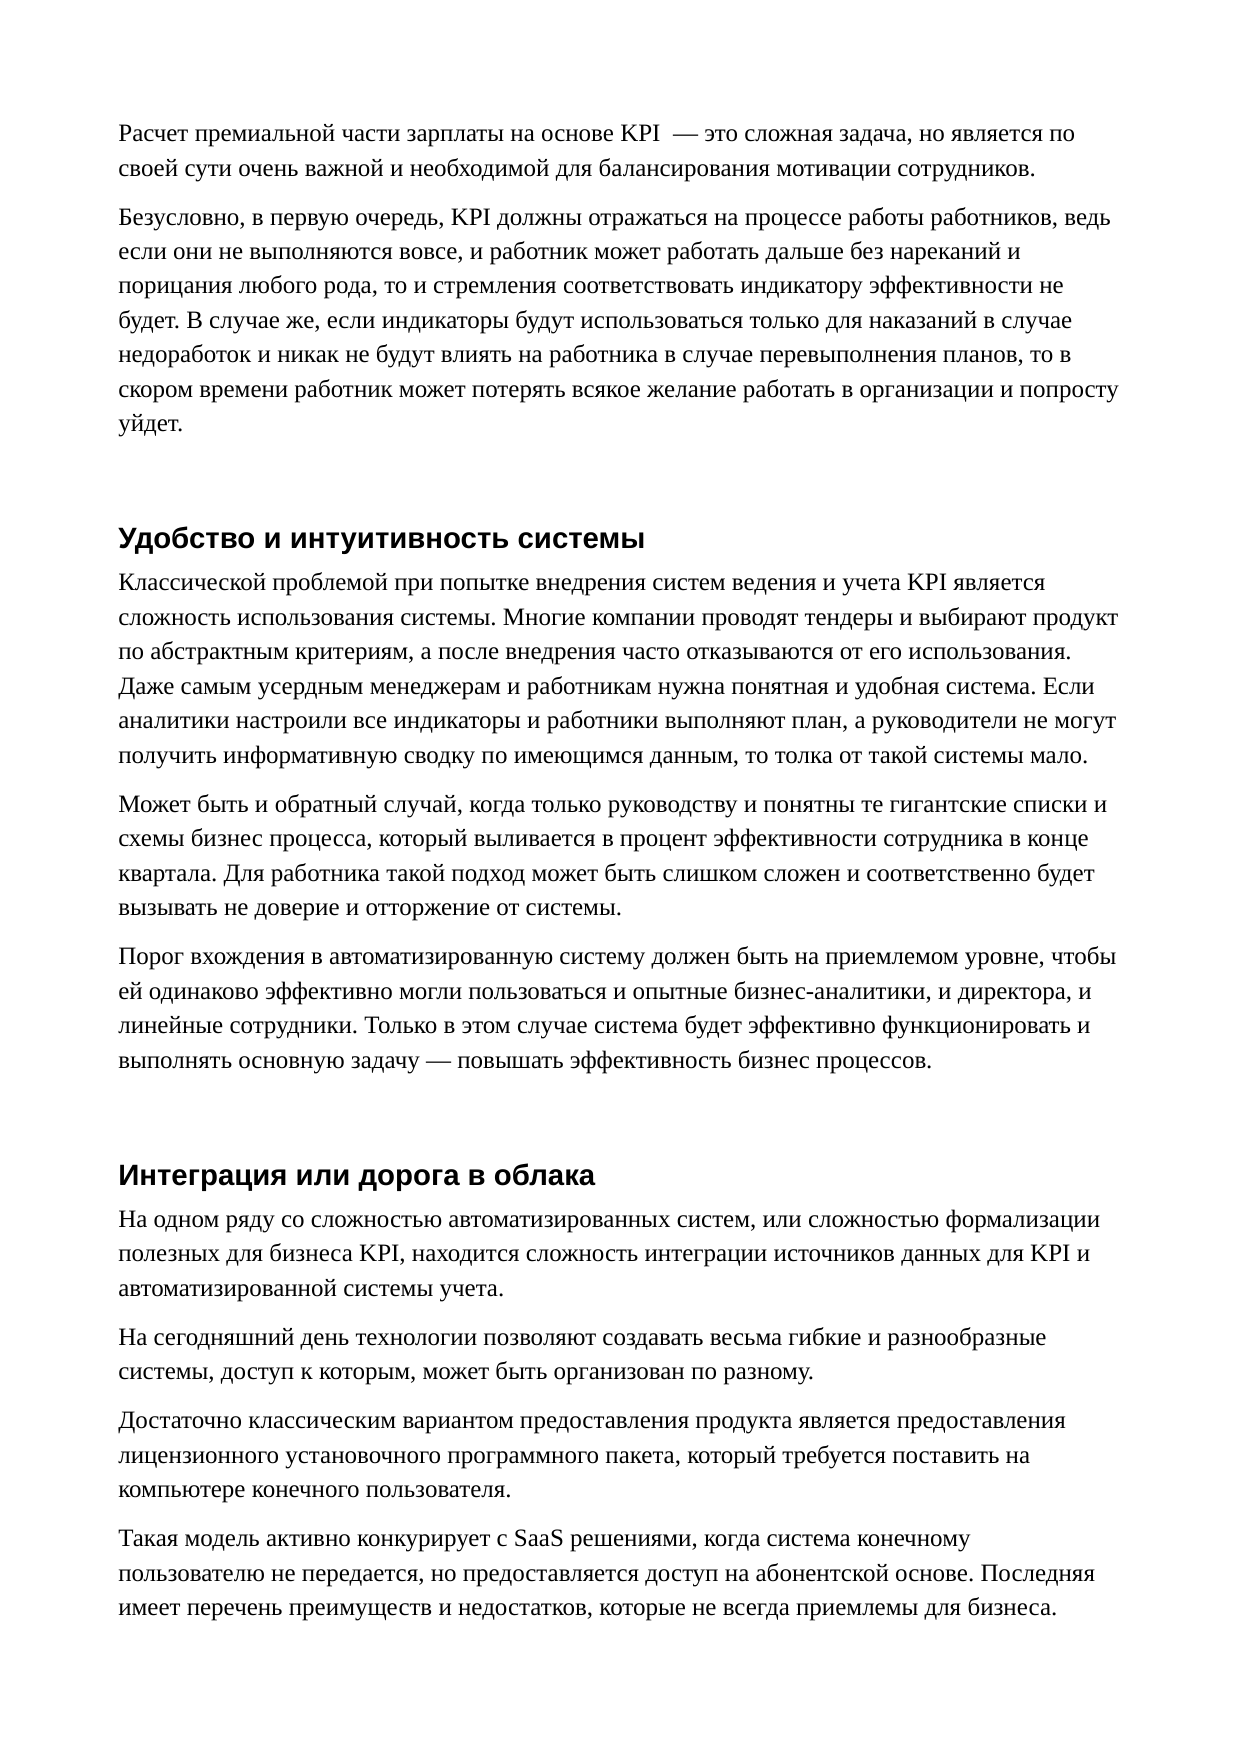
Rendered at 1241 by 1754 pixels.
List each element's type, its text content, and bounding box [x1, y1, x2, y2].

text Классической проблемой при попытке внедрения систем ведения и учета KPI является сложность использования системы. Многие компании проводят тендеры и выбирают продукт по абстрактным критериям, а после внедрения часто отказываются от его использования. Даже самым усердным менеджерам и работникам нужна понятная и удобная система. Если аналитики настроили все индикаторы и работники выполняют план, а руководители не могут получить информативную сводку по имеющимся данным, то толка от такой системы мало. [118, 567, 1122, 769]
text Безусловно, в первую очередь, KPI должны отражаться на процессе работы работников, ведь если они не выполняются вовсе, и работник может работать дальше без нареканий и порицания любого рода, то и стремления соответствовать индикатору эффективности не будет. В случае же, если индикаторы будут использоваться только для наказаний в случае недоработок и никак не будут влиять на работника в случае перевыполнения планов, то в скором времени работник может потерять всякое желание работать в организации и попросту уйдет. [118, 202, 1122, 437]
text Достаточно классическим вариантом предоставления продукта является предоставления лицензионного установочного программного пакета, который требуется поставить на компьютере конечного пользователя. [118, 1405, 1122, 1503]
text Такая модель активно конкурирует с SaaS решениями, когда система конечному пользователю не передается, но предоставляется доступ на абонентской основе. Последняя имеет перечень преимуществ и недостатков, которые не всегда приемлемы для бизнеса. [118, 1523, 1122, 1621]
text На одном ряду со сложностью автоматизированных систем, или сложностью формализации полезных для бизнеса KPI, находится сложность интеграции источников данных для KPI и автоматизированной системы учета. [118, 1204, 1122, 1302]
text Расчет премиальной части зарплаты на основе KPI — это сложная задача, но является по своей сути очень важной и необходимой для балансирования мотивации сотрудников. [118, 118, 1122, 181]
subtitle Интеграция или дорога в облака [118, 1158, 1122, 1191]
text Может быть и обратный случай, когда только руководству и понятны те гигантские списки и схемы бизнес процесса, который выливается в процент эффективности сотрудника в конце квартала. Для работника такой подход может быть слишком сложен и соответственно будет вызывать не доверие и отторжение от системы. [118, 789, 1122, 921]
text На сегодняшний день технологии позволяют создавать весьма гибкие и разнообразные системы, доступ к которым, может быть организован по разному. [118, 1322, 1122, 1385]
text Порог вхождения в автоматизированную систему должен быть на приемлемом уровне, чтобы ей одинаково эффективно могли пользоваться и опытные бизнес-аналитики, и директора, и линейные сотрудники. Только в этом случае система будет эффективно функционировать и выполнять основную задачу — повышать эффективность бизнес процессов. [118, 941, 1122, 1074]
subtitle Удобство и интуитивность системы [118, 521, 1122, 555]
